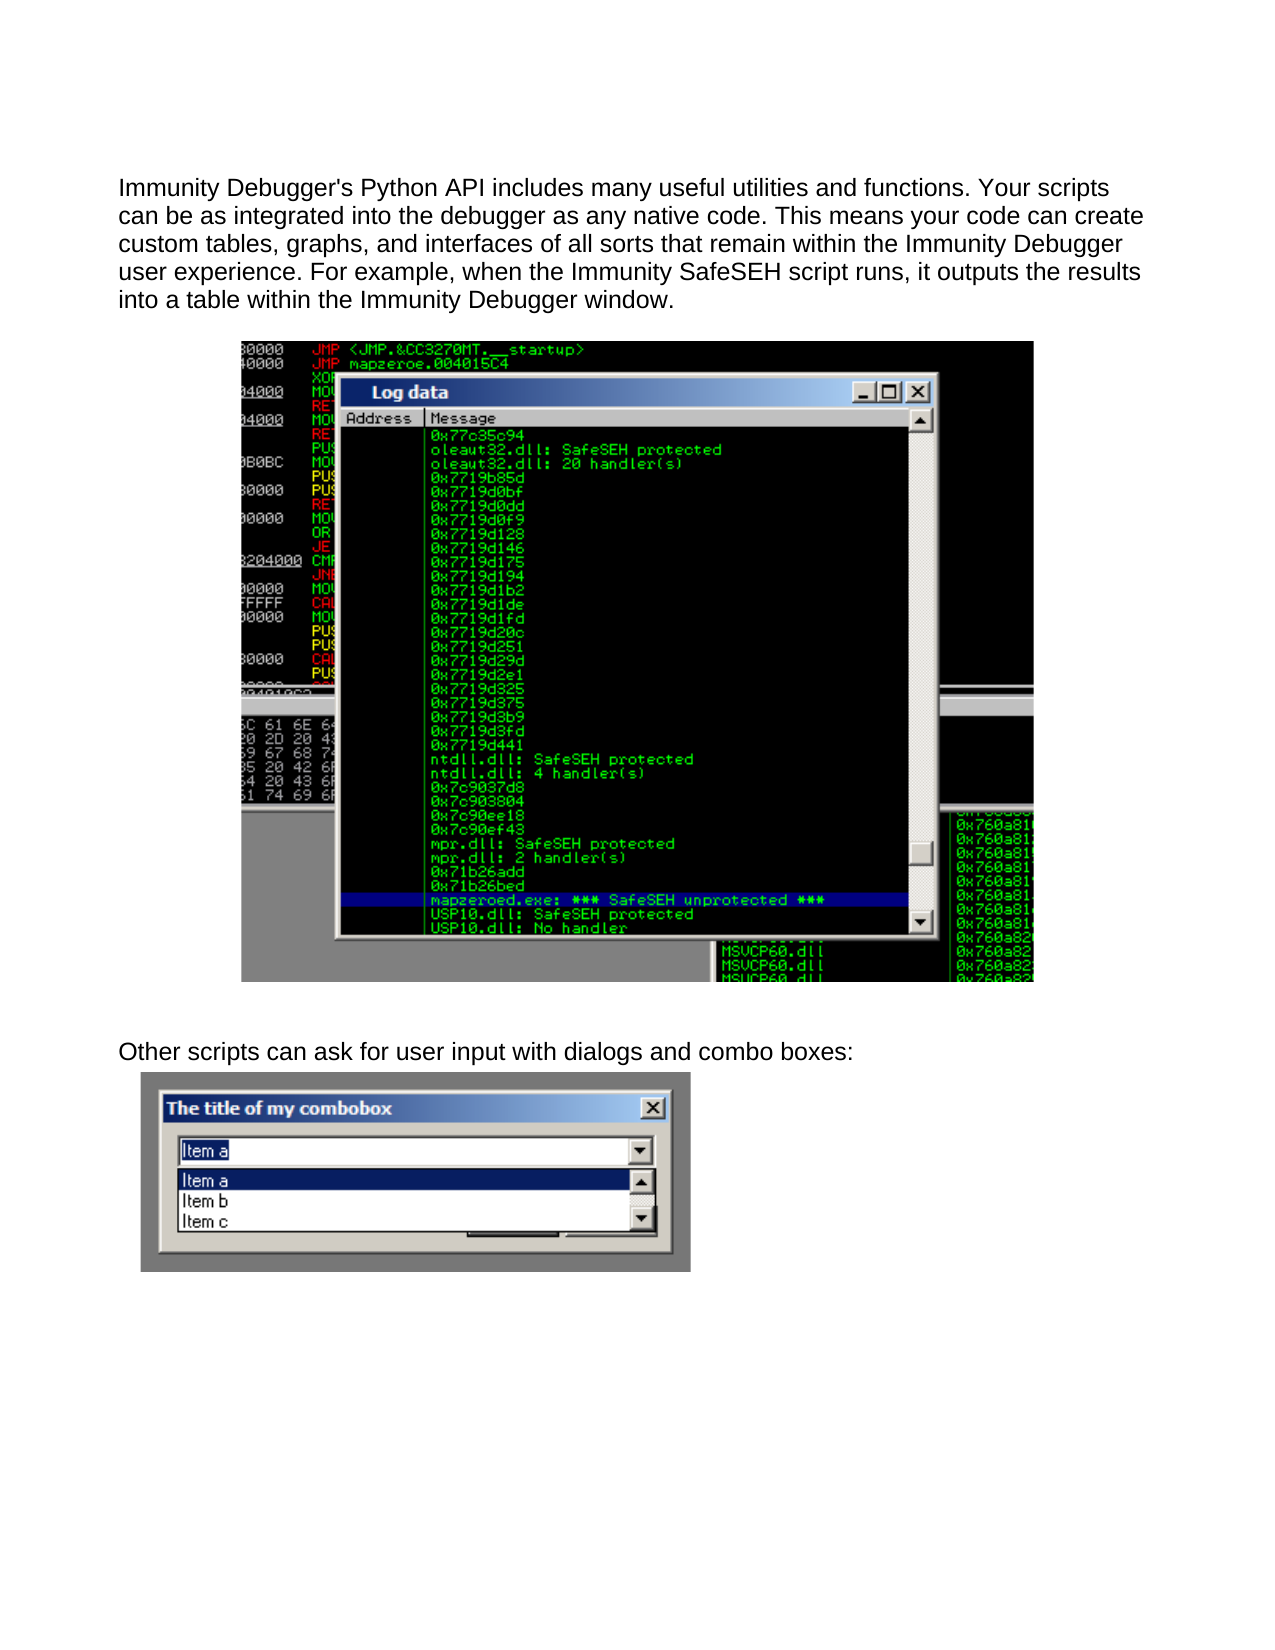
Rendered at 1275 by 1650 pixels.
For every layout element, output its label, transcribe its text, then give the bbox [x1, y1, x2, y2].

picture [140, 1072, 691, 1272]
text Immunity Debugger's Python API includes many useful utilities and functions. Your scripts can be as integrated into the debugger as any native code. This means your code can create custom tables, graphs, and interfaces of all sorts that remain within the Immunity Debugger user experience. For example, when the Immunity SafeSEH script runs, it outputs the results into a table within the Immunity Debugger window. [118, 174, 1157, 313]
text Other scripts can ask for user input with dialogs and combo boxes: [118, 1037, 1157, 1065]
picture [241, 341, 1034, 982]
